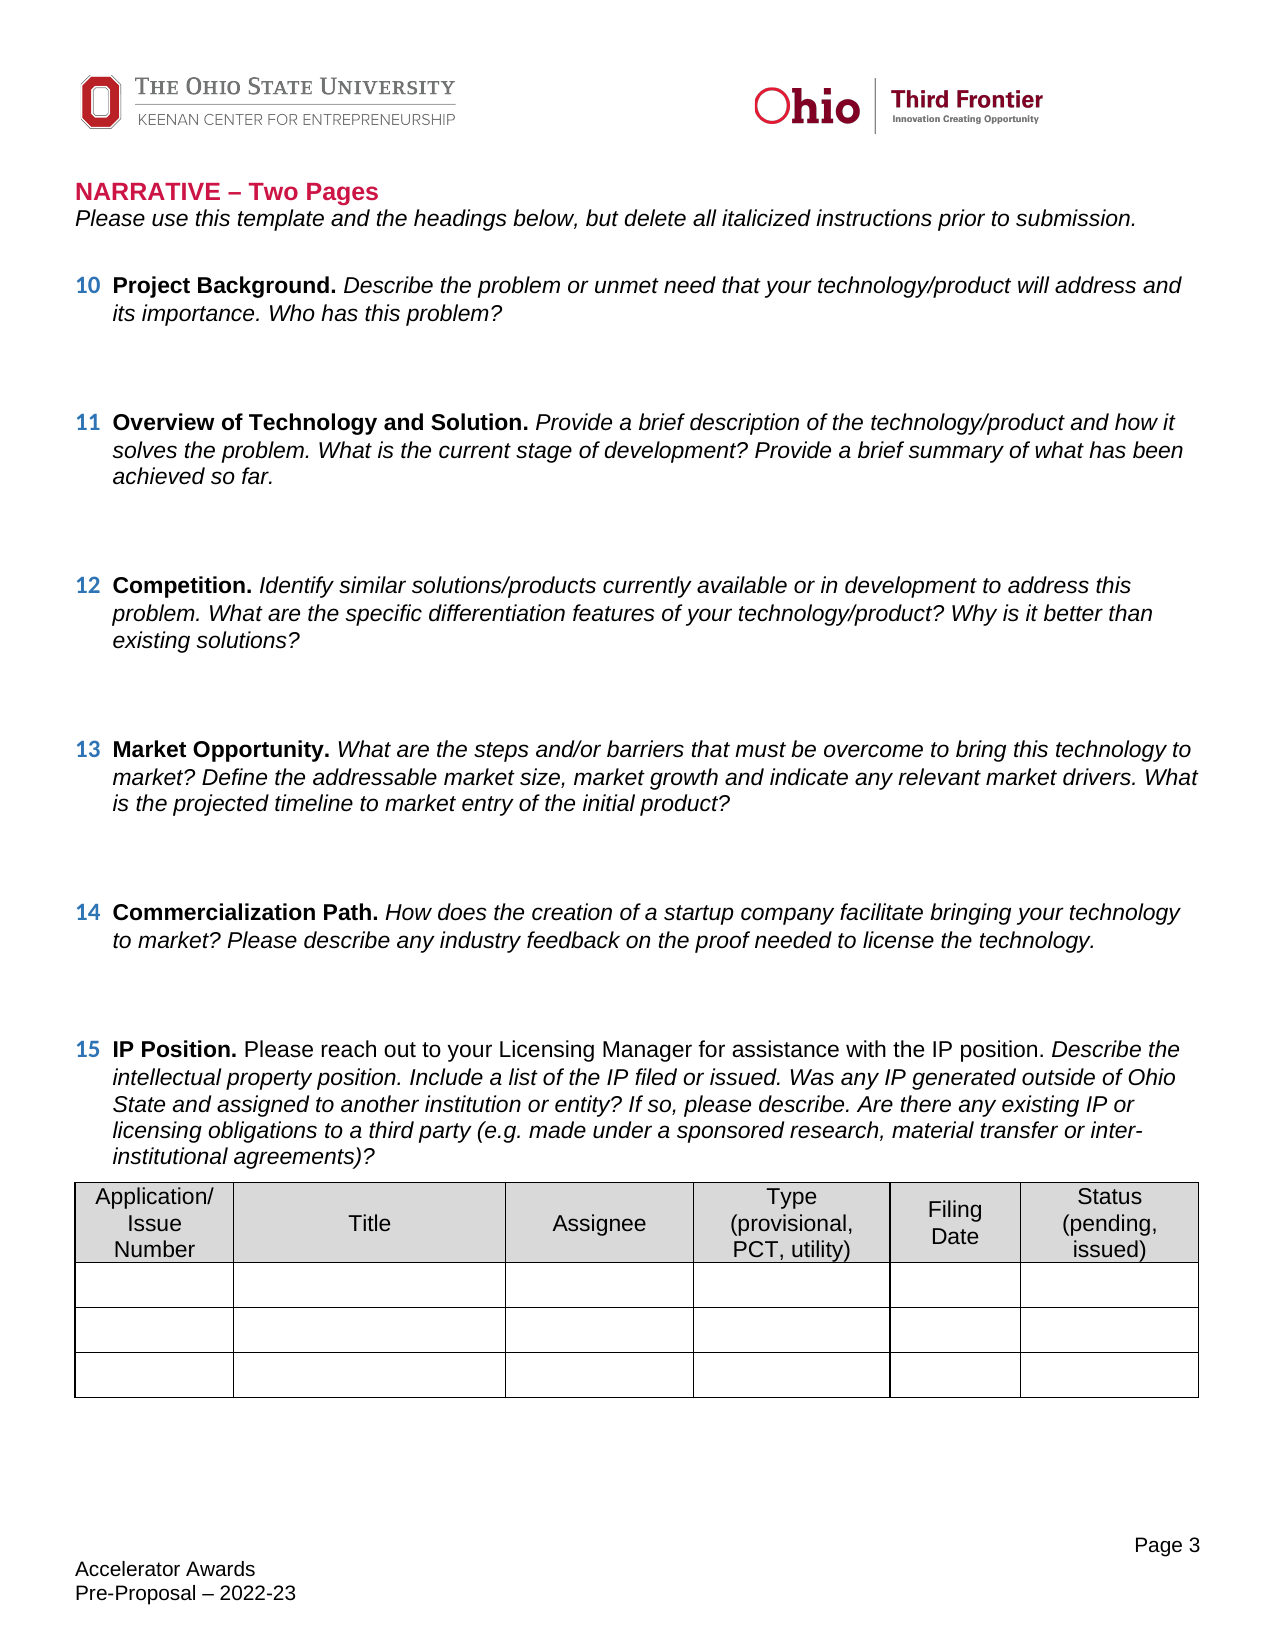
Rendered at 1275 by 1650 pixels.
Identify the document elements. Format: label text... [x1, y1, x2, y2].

picture [80, 75, 456, 151]
table_cell [76, 1263, 233, 1307]
table_cell [234, 1353, 505, 1397]
picture [754, 78, 1043, 134]
table_cell [506, 1353, 693, 1397]
table_cell [891, 1263, 1020, 1307]
table_header Assignee [506, 1183, 693, 1262]
table_header Status (pending, issued) [1021, 1183, 1198, 1262]
table_cell [891, 1353, 1020, 1397]
table_cell [1021, 1353, 1198, 1397]
table_cell [1021, 1308, 1198, 1352]
table_cell [76, 1353, 233, 1397]
table_cell [506, 1263, 693, 1307]
subtitle Competition. Identify similar solutions/products currently available or in development to address this problem. What are the specific differentiation features of your technology/product? Why is it better than existing solutions? [75, 570, 1200, 653]
table_cell [694, 1308, 889, 1352]
table_header Type (provisional, PCT, utility) [694, 1183, 889, 1262]
table_cell [506, 1308, 693, 1352]
table_cell [234, 1308, 505, 1352]
table_header Application/ Issue Number [76, 1183, 233, 1262]
table_header Filing Date [891, 1183, 1020, 1262]
subtitle IP Position. Please reach out to your Licensing Manager for assistance with the IP position. Describe the intellectual property position. Include a list of the IP filed or issued. Was any IP generated outside of Ohio State and assigned to another institution or entity? If so, please describe. Are there any existing IP or licensing obligations to a third party (e.g. made under a sponsored research, material transfer or inter-institutional agreements)? [75, 1034, 1200, 1169]
subtitle Commercialization Path. How does the creation of a startup company facilitate bringing your technology to market? Please describe any industry feedback on the proof needed to license the technology. [75, 897, 1200, 953]
text NARRATIVE – Two Pages [75, 177, 1200, 205]
table_cell [694, 1263, 889, 1307]
text Please use this template and the headings below, but delete all italicized instructions prior to submission. [75, 205, 1200, 232]
table_cell [1021, 1263, 1198, 1307]
table_cell [694, 1353, 889, 1397]
subtitle Market Opportunity. What are the steps and/or barriers that must be overcome to bring this technology to market? Define the addressable market size, market growth and indicate any relevant market drivers. What is the projected timeline to market entry of the initial product? [75, 733, 1200, 816]
table_header Title [234, 1183, 505, 1262]
table_cell [234, 1263, 505, 1307]
subtitle Overview of Technology and Solution. Provide a brief description of the technology/product and how it solves the problem. What is the current stage of development? Provide a brief summary of what has been achieved so far. [75, 406, 1200, 489]
table_cell [891, 1308, 1020, 1352]
table_cell [76, 1308, 233, 1352]
subtitle Project Background. Describe the problem or unmet need that your technology/product will address and its importance. Who has this problem? [75, 269, 1200, 326]
